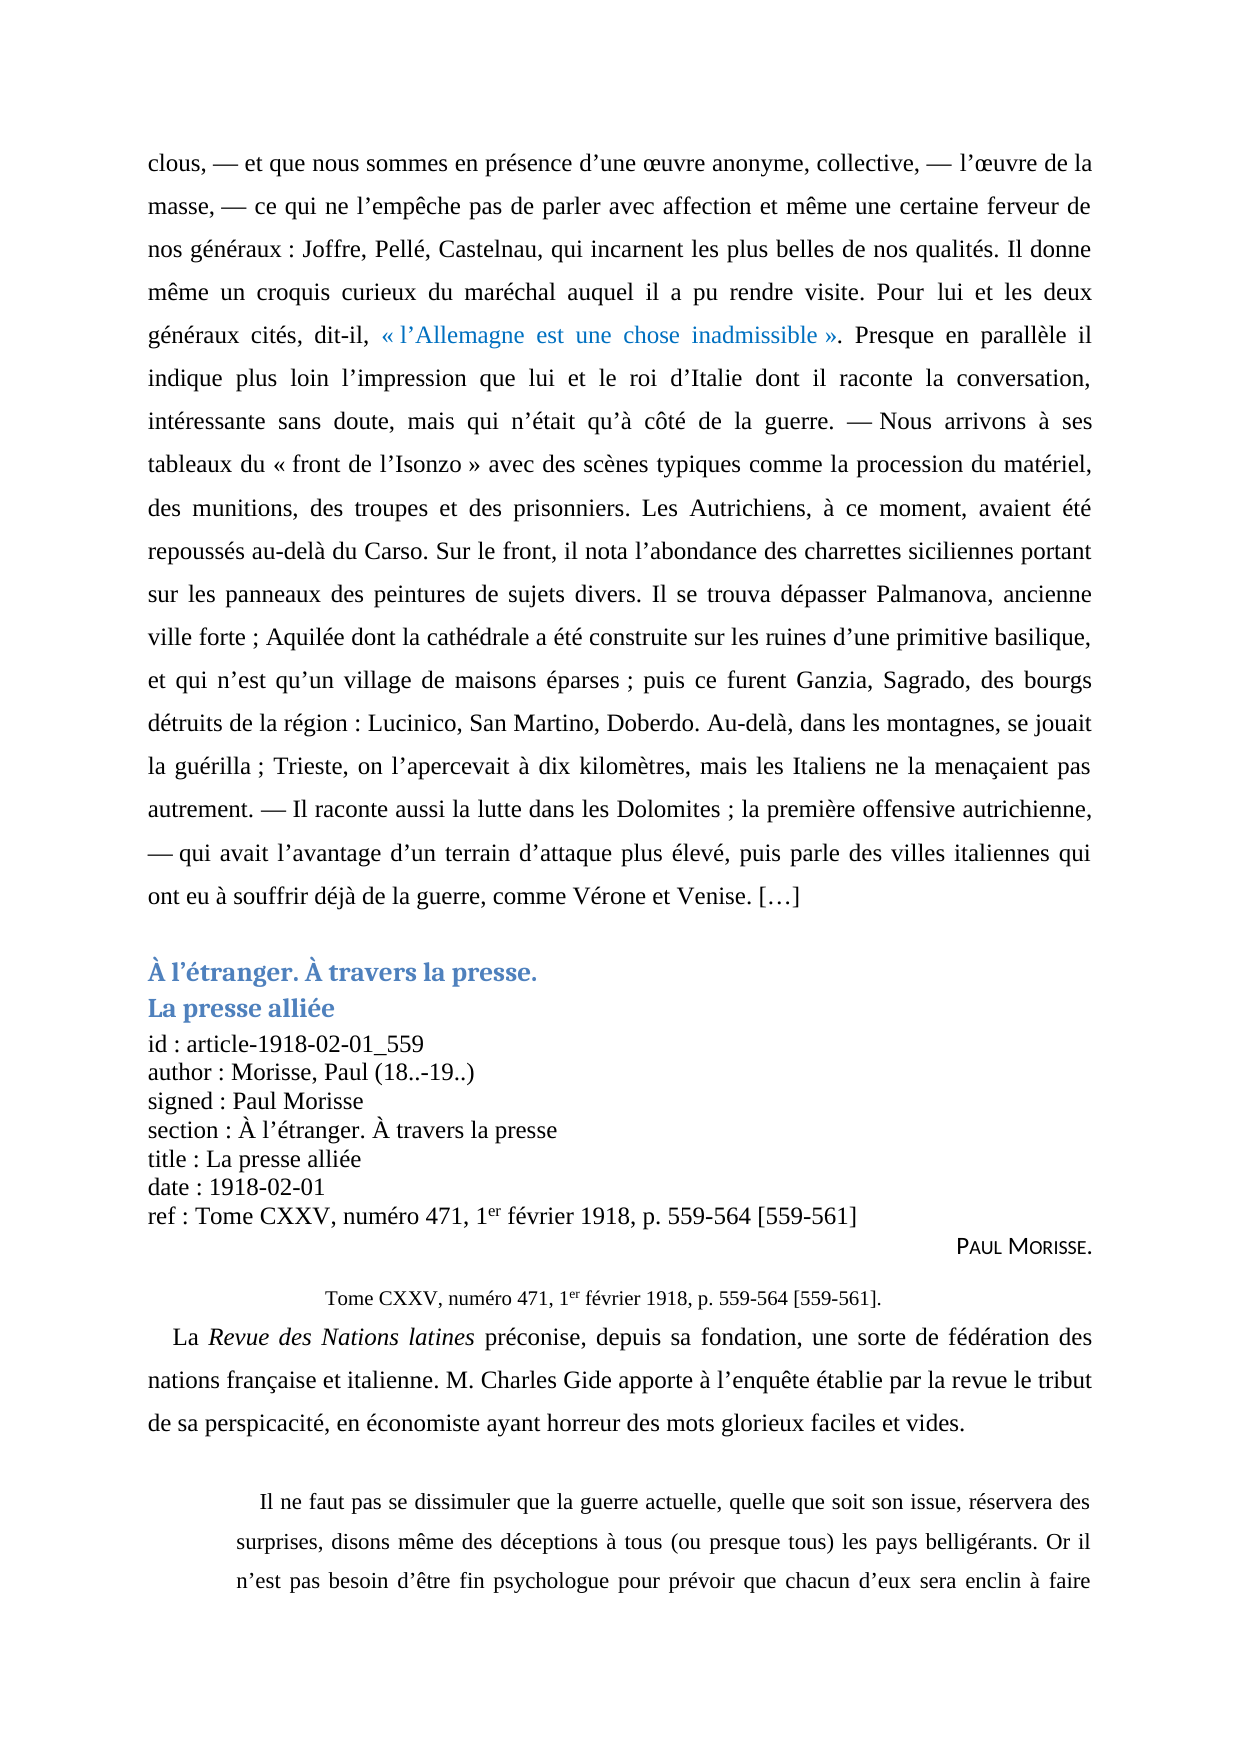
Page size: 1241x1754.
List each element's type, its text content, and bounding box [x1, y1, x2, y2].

text date : 1918-02-01 [148, 1172, 1093, 1201]
text ref : Tome CXXV, numéro 471, 1er février 1918, p. 559-564 [559-561] [148, 1201, 1093, 1230]
text Tome CXXV, numéro 471, 1er février 1918, p. 559-564 [559-561]. [325, 1286, 1093, 1310]
text La Revue des Nations latines préconise, depuis sa fondation, une sorte de fédération des nations française et italienne. M. Charles Gide apporte à l’enquête établie par la revue le tribut de sa perspicacité, en économiste ayant horreur des mots glorieux faciles et vides. [148, 1322, 1093, 1437]
text signed : Paul Morisse [148, 1086, 1093, 1115]
text author : Morisse, Paul (18..-19..) [148, 1057, 1093, 1086]
text section : À l’étranger. À travers la presse [148, 1115, 1093, 1144]
text clous, — et que nous sommes en présence d’une œuvre anonyme, collective, — l’œuvre de la masse, — ce qui ne l’empêche pas de parler avec affection et même une certaine ferveur de nos généraux : Joffre, Pellé, Castelnau, qui incarnent les plus belles de nos qualités. Il donne même un croquis curieux du maréchal auquel il a pu rendre visite. Pour lui et les deux généraux cités, dit-il, « l’Allemagne est une chose inadmissible ». Presque en parallèle il indique plus loin l’impression que lui et le roi d’Italie dont il raconte la conversation, intéressante sans doute, mais qui n’était qu’à côté de la guerre. — Nous arrivons à ses tableaux du « front de l’Isonzo » avec des scènes typiques comme la procession du matériel, des munitions, des troupes et des prisonniers. Les Autrichiens, à ce moment, avaient été repoussés au-delà du Carso. Sur le front, il nota l’abondance des charrettes siciliennes portant sur les panneaux des peintures de sujets divers. Il se trouva dépasser Palmanova, ancienne ville forte ; Aquilée dont la cathédrale a été construite sur les ruines d’une primitive basilique, et qui n’est qu’un village de maisons éparses ; puis ce furent Ganzia, Sagrado, des bourgs détruits de la région : Lucinico, San Martino, Doberdo. Au-delà, dans les montagnes, se jouait la guérilla ; Trieste, on l’apercevait à dix kilomètres, mais les Italiens ne la menaçaient pas autrement. — Il raconte aussi la lutte dans les Dolomites ; la première offensive autrichienne, — qui avait l’avantage d’un terrain d’attaque plus élevé, puis parle des villes italiennes qui ont eu à souffrir déjà de la guerre, comme Vérone et Venise. […] [148, 148, 1093, 909]
text title : La presse alliée [148, 1144, 1093, 1172]
text id : article-1918-02-01_559 [148, 1029, 1093, 1057]
text Paul Morisse. [148, 1230, 1093, 1260]
subtitle À l’étranger. À travers la presse. La presse alliée [148, 957, 1093, 1024]
text Il ne faut pas se dissimuler que la guerre actuelle, quelle que soit son issue, réservera des surprises, disons même des déceptions à tous (ou presque tous) les pays belligérants. Or il n’est pas besoin d’être fin psychologue pour prévoir que chacun d’eux sera enclin à faire [236, 1488, 1093, 1594]
